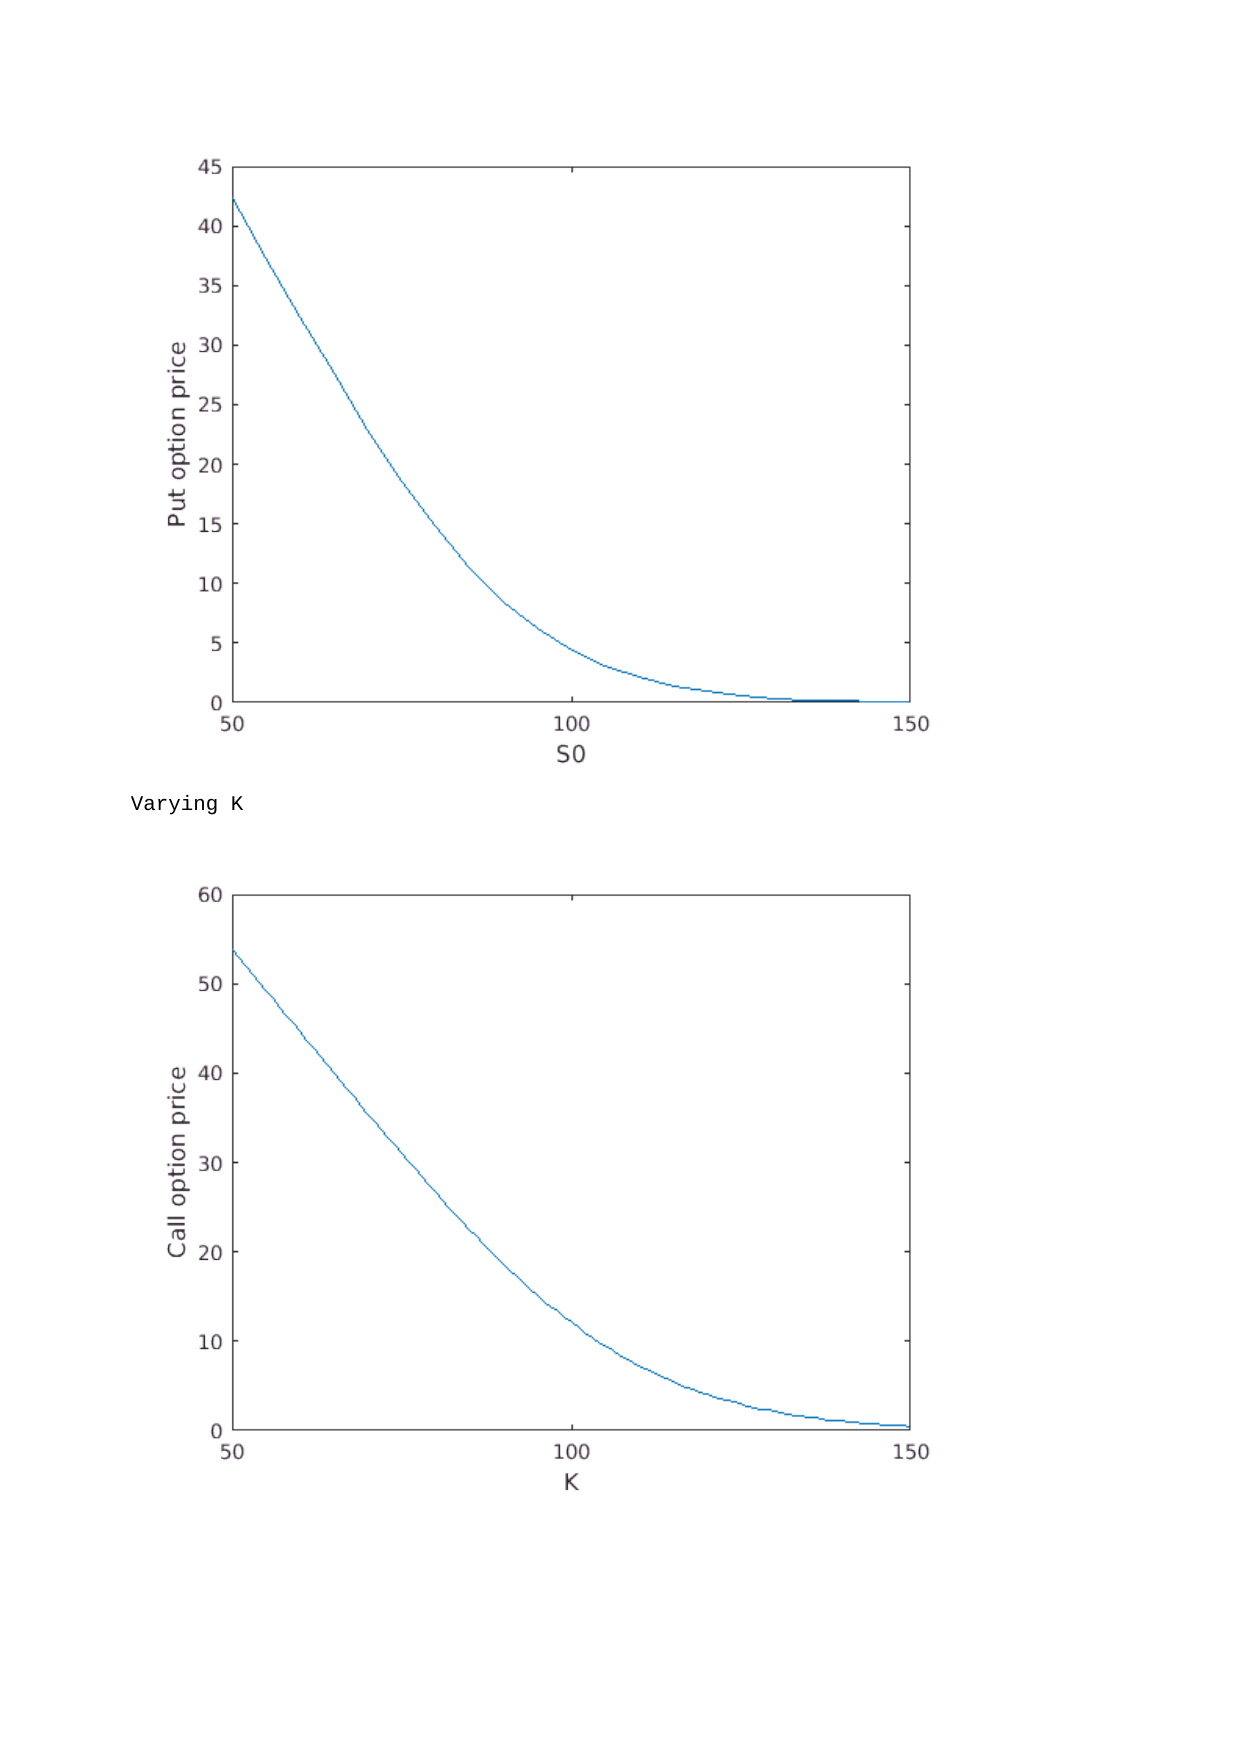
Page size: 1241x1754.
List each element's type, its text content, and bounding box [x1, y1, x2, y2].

picture [118, 846, 994, 1503]
picture [118, 118, 994, 775]
text Varying K [118, 793, 1122, 817]
